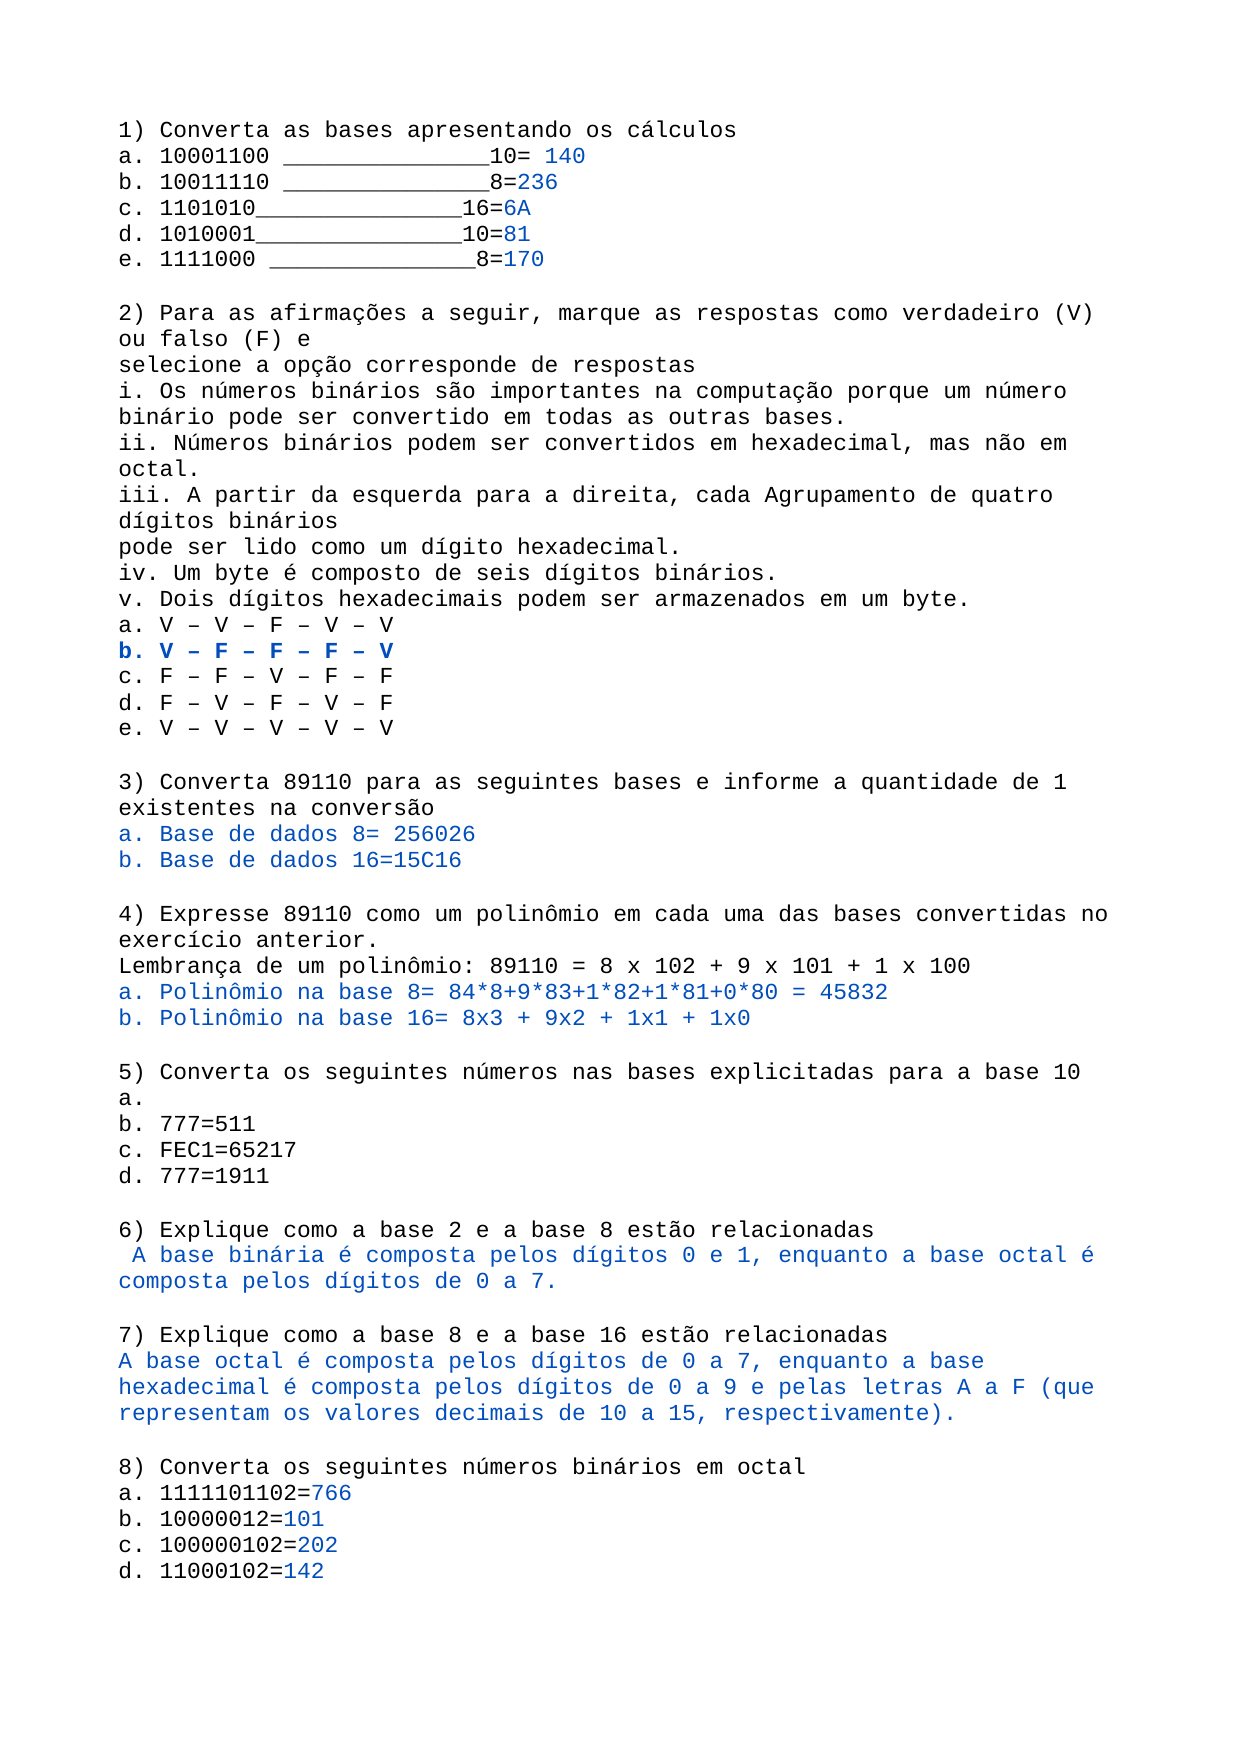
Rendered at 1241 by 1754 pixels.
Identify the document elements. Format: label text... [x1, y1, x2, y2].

text a. 1111101102=766 [118, 1481, 1122, 1507]
text a. Polinômio na base 8= 84*8+9*83+1*82+1*81+0*80 = 45832 [118, 980, 1122, 1006]
text c. FEC1=65217 [118, 1138, 1122, 1164]
text d. F – V – F – V – F [118, 691, 1122, 717]
text c. F – F – V – F – F [118, 665, 1122, 691]
text a. [118, 1086, 1122, 1112]
text 7) Explique como a base 8 e a base 16 estão relacionadas [118, 1324, 1122, 1350]
text c. 1101010_______________16=6A [118, 196, 1122, 222]
text d. 11000102=142 [118, 1559, 1122, 1585]
text A base binária é composta pelos dígitos 0 e 1, enquanto a base octal é composta pelos dígitos de 0 a 7. [118, 1244, 1122, 1296]
text b. 777=511 [118, 1112, 1122, 1138]
text selecione a opção corresponde de respostas [118, 354, 1122, 379]
text d. 1010001_______________10=81 [118, 222, 1122, 248]
text 5) Converta os seguintes números nas bases explicitadas para a base 10 [118, 1060, 1122, 1086]
text b. Base de dados 16=15C16 [118, 848, 1122, 874]
text b. Polinômio na base 16= 8x3 + 9x2 + 1x1 + 1x0 [118, 1006, 1122, 1032]
text 2) Para as afirmações a seguir, marque as respostas como verdadeiro (V) ou falso (F) e [118, 302, 1122, 354]
text 1) Converta as bases apresentando os cálculos [118, 118, 1122, 144]
text binário pode ser convertido em todas as outras bases. [118, 406, 1122, 431]
text iv. Um byte é composto de seis dígitos binários. [118, 561, 1122, 587]
text i. Os números binários são importantes na computação porque um número [118, 379, 1122, 406]
text a. V – V – F – V – V [118, 613, 1122, 639]
text a. Base de dados 8= 256026 [118, 823, 1122, 848]
text 6) Explique como a base 2 e a base 8 estão relacionadas [118, 1218, 1122, 1244]
text b. 10011110 _______________8=236 [118, 170, 1122, 196]
text d. 777=1911 [118, 1164, 1122, 1190]
text v. Dois dígitos hexadecimais podem ser armazenados em um byte. [118, 587, 1122, 613]
text A base octal é composta pelos dígitos de 0 a 7, enquanto a base hexadecimal é composta pelos dígitos de 0 a 9 e pelas letras A a F (que representam os valores decimais de 10 a 15, respectivamente). [118, 1350, 1122, 1427]
text pode ser lido como um dígito hexadecimal. [118, 535, 1122, 561]
text a. 10001100 _______________10= 140 [118, 144, 1122, 170]
text b. 10000012=101 [118, 1507, 1122, 1533]
text e. V – V – V – V – V [118, 717, 1122, 743]
text 4) Expresse 89110 como um polinômio em cada uma das bases convertidas no exercício anterior. [118, 902, 1122, 954]
text 3) Converta 89110 para as seguintes bases e informe a quantidade de 1 existentes na conversão [118, 771, 1122, 823]
text c. 100000102=202 [118, 1533, 1122, 1559]
text ii. Números binários podem ser convertidos em hexadecimal, mas não em octal. [118, 431, 1122, 483]
text Lembrança de um polinômio: 89110 = 8 x 102 + 9 x 101 + 1 x 100 [118, 954, 1122, 980]
text 8) Converta os seguintes números binários em octal [118, 1456, 1122, 1481]
text e. 1111000 _______________8=170 [118, 248, 1122, 274]
text iii. A partir da esquerda para a direita, cada Agrupamento de quatro dígitos binários [118, 483, 1122, 535]
text b. V – F – F – F – V [118, 639, 1122, 665]
